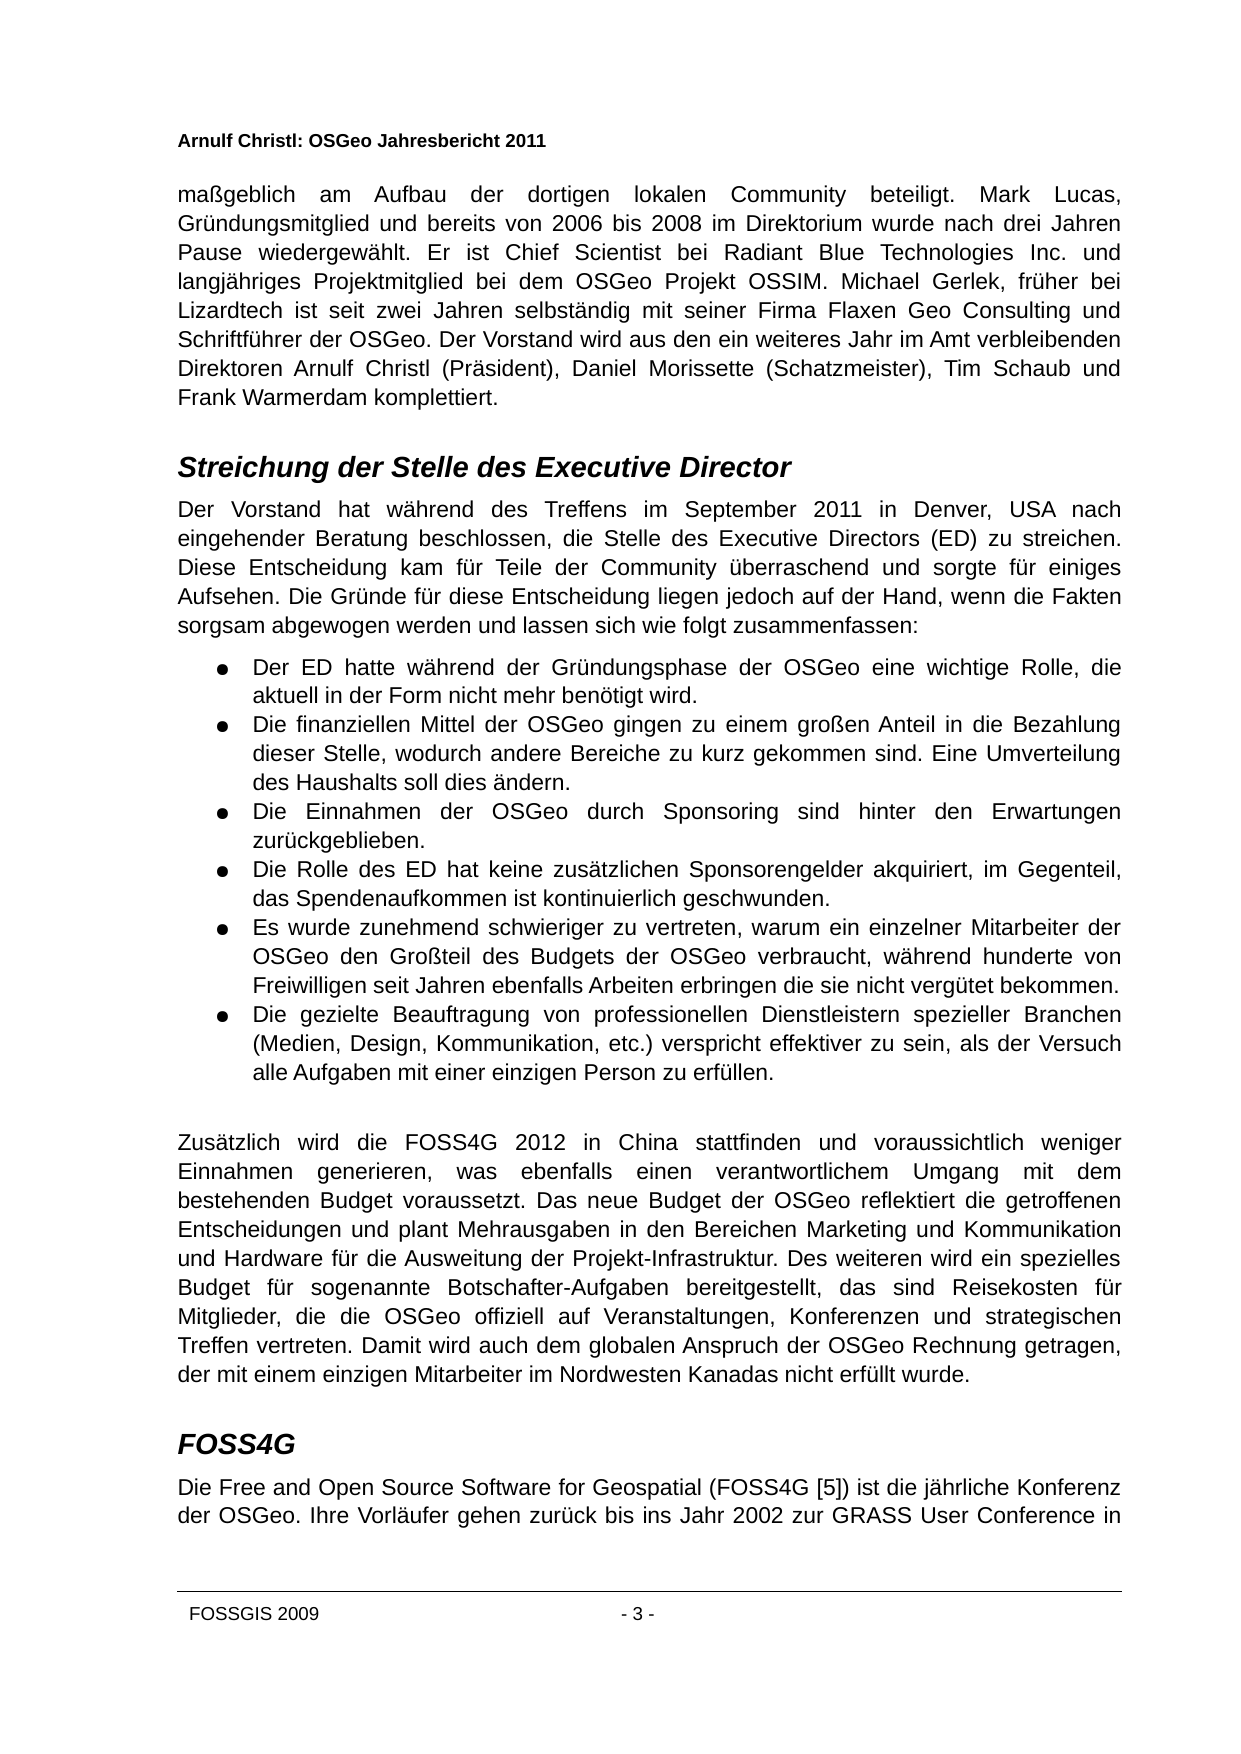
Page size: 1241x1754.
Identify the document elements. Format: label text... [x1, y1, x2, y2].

text maßgeblich am Aufbau der dortigen lokalen Community beteiligt. Mark Lucas, Gründungsmitglied und bereits von 2006 bis 2008 im Direktorium wurde nach drei Jahren Pause wiedergewählt. Er ist Chief Scientist bei Radiant Blue Technologies Inc. und langjähriges Projektmitglied bei dem OSGeo Projekt OSSIM. Michael Gerlek, früher bei Lizardtech ist seit zwei Jahren selbständig mit seiner Firma Flaxen Geo Consulting und Schriftführer der OSGeo. Der Vorstand wird aus den ein weiteres Jahr im Amt verbleibenden Direktoren Arnulf Christl (Präsident), Daniel Morissette (Schatzmeister), Tim Schaub und Frank Warmerdam komplettiert. [177, 181, 1122, 410]
list Der ED hatte während der Gründungsphase der OSGeo eine wichtige Rolle, die aktuell in der Form nicht mehr benötigt wird. [215, 653, 1122, 709]
list Die gezielte Beauftragung von professionellen Dienstleistern spezieller Branchen (Medien, Design, Kommunikation, etc.) verspricht effektiver zu sein, als der Versuch alle Aufgaben mit einer einzigen Person zu erfüllen. [215, 1001, 1122, 1085]
text Zusätzlich wird die FOSS4G 2012 in China stattfinden und voraussichtlich weniger Einnahmen generieren, was ebenfalls einen verantwortlichem Umgang mit dem bestehenden Budget voraussetzt. Das neue Budget der OSGeo reflektiert die getroffenen Entscheidungen und plant Mehrausgaben in den Bereichen Marketing und Kommunikation und Hardware für die Ausweitung der Projekt-Infrastruktur. Des weiteren wird ein spezielles Budget für sogenannte Botschafter-Aufgaben bereitgestellt, das sind Reisekosten für Mitglieder, die die OSGeo offiziell auf Veranstaltungen, Konferenzen und strategischen Treffen vertreten. Damit wird auch dem globalen Anspruch der OSGeo Rechnung getragen, der mit einem einzigen Mitarbeiter im Nordwesten Kanadas nicht erfüllt wurde. [177, 1129, 1122, 1387]
list Die finanziellen Mittel der OSGeo gingen zu einem großen Anteil in die Bezahlung dieser Stelle, wodurch andere Bereiche zu kurz gekommen sind. Eine Umverteilung des Haushalts soll dies ändern. [215, 711, 1122, 796]
list Die Rolle des ED hat keine zusätzlichen Sponsorengelder akquiriert, im Gegenteil, das Spendenaufkommen ist kontinuierlich geschwunden. [215, 856, 1122, 911]
list Die Einnahmen der OSGeo durch Sponsoring sind hinter den Erwartungen zurückgeblieben. [215, 798, 1122, 853]
subtitle FOSS4G [177, 1427, 1122, 1461]
text Die Free and Open Source Software for Geospatial (FOSS4G [5]) ist die jährliche Konferenz der OSGeo. Ihre Vorläufer gehen zurück bis ins Jahr 2002 zur GRASS User Conference in [177, 1473, 1122, 1529]
subtitle Streichung der Stelle des Executive Director [177, 450, 1122, 484]
list Es wurde zunehmend schwieriger zu vertreten, warum ein einzelner Mitarbeiter der OSGeo den Großteil des Budgets der OSGeo verbraucht, während hunderte von Freiwilligen seit Jahren ebenfalls Arbeiten erbringen die sie nicht vergütet bekommen. [215, 914, 1122, 998]
text Der Vorstand hat während des Treffens im September 2011 in Denver, USA nach eingehender Beratung beschlossen, die Stelle des Executive Directors (ED) zu streichen. Diese Entscheidung kam für Teile der Community überraschend und sorgte für einiges Aufsehen. Die Gründe für diese Entscheidung liegen jedoch auf der Hand, wenn die Fakten sorgsam abgewogen werden und lassen sich wie folgt zusammenfassen: [177, 496, 1122, 638]
